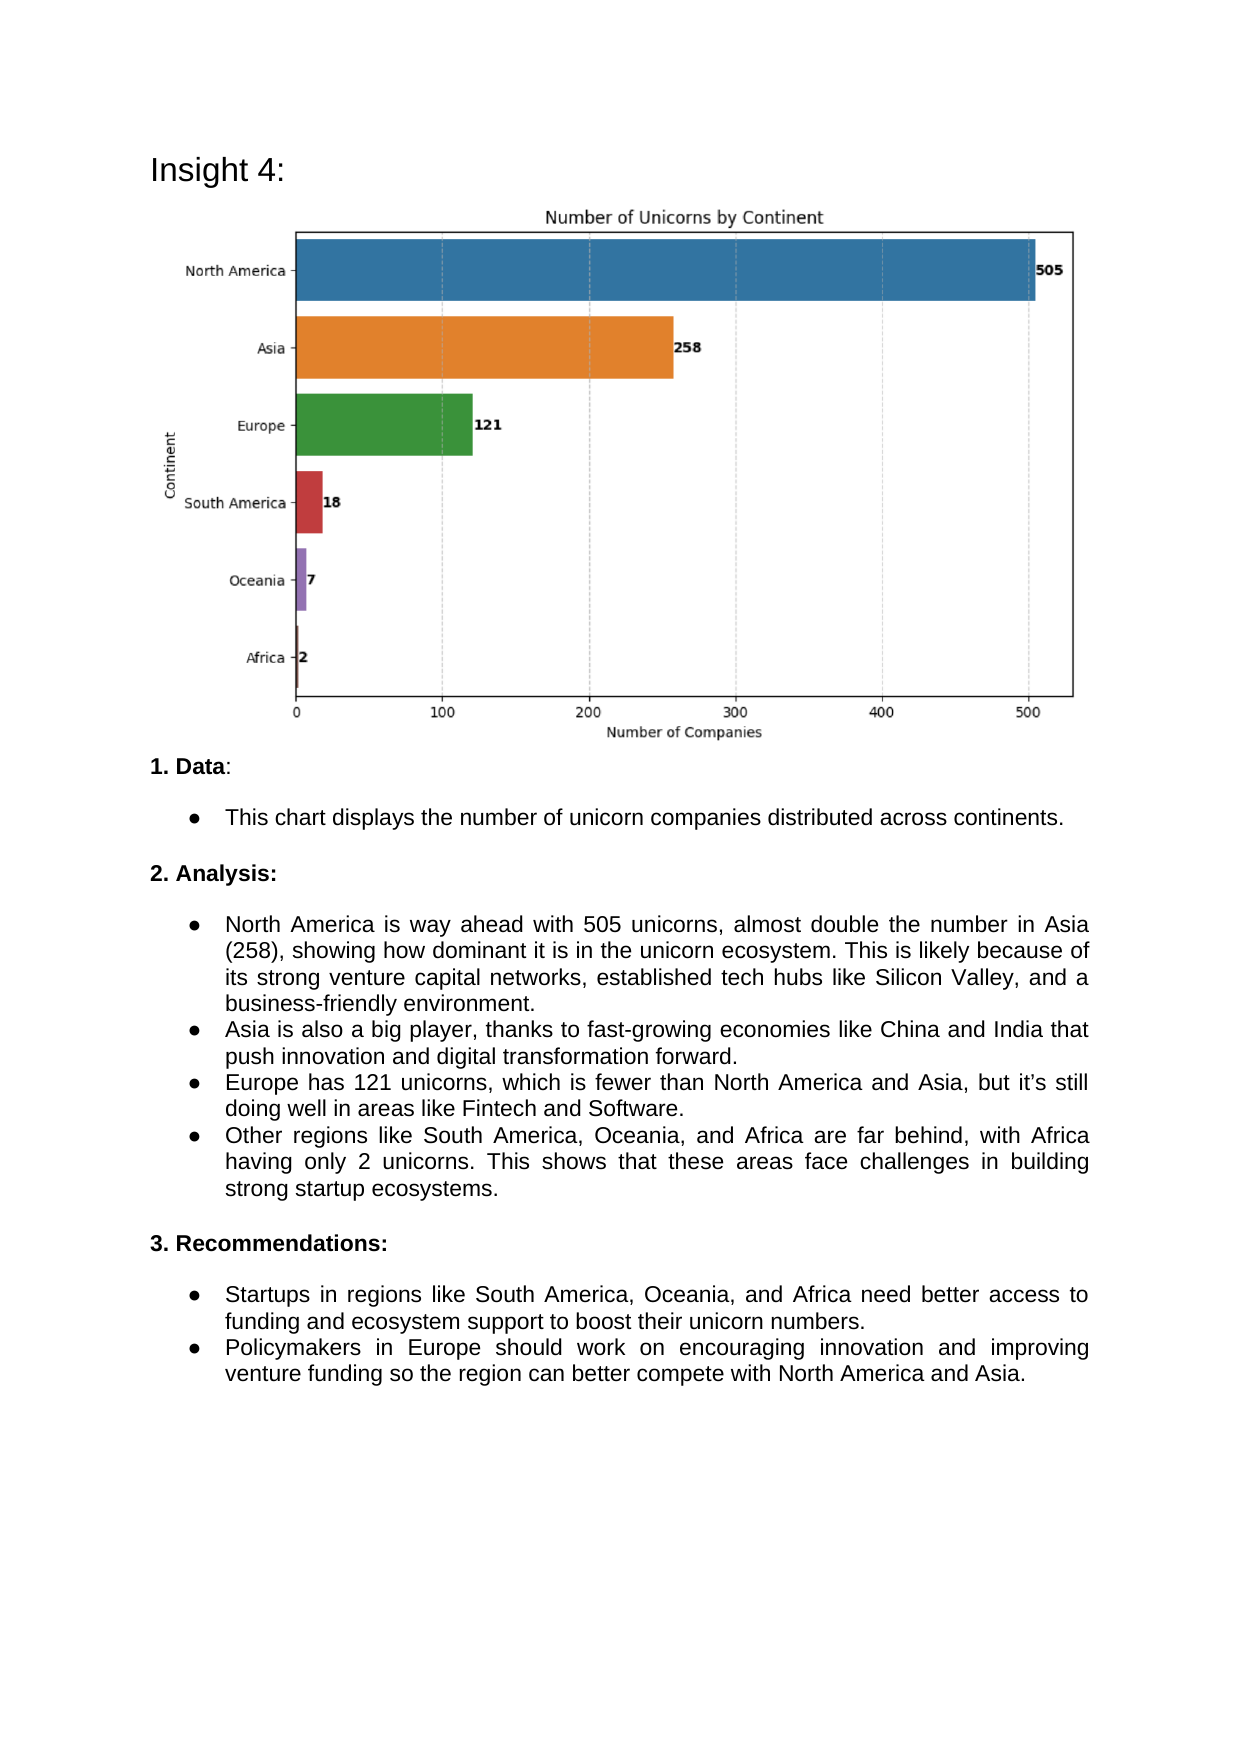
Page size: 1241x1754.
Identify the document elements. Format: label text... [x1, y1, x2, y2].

list Policymakers in Europe should work on encouraging innovation and improving venture funding so the region can better compete with North America and Asia. [187, 1334, 1090, 1387]
list North America is way ahead with 505 unicorns, almost double the number in Asia (258), showing how dominant it is in the unicorn ecosystem. This is likely because of its strong venture capital networks, established tech hubs like Silicon Valley, and a business-friendly environment. [187, 911, 1090, 1016]
list Other regions like South America, Oceania, and Africa are far behind, with Africa having only 2 unicorns. This shows that these areas face challenges in building strong startup ecosystems. [187, 1122, 1090, 1201]
list This chart displays the number of unicorn companies distributed across continents. [187, 804, 1090, 830]
list Asia is also a big player, thanks to fast-growing economies like China and India that push innovation and digital transformation forward. [187, 1016, 1090, 1069]
list Europe has 121 unicorns, which is fewer than North America and Asia, but it’s still doing well in areas like Fintech and Software. [187, 1069, 1090, 1122]
text 2. Analysis: [150, 859, 1090, 886]
text 3. Recommendations: [150, 1230, 1090, 1256]
list Startups in regions like South America, Oceania, and Africa need better access to funding and ecosystem support to boost their unicorn numbers. [187, 1281, 1090, 1334]
picture [150, 201, 1091, 749]
text 1. Data: [150, 753, 1090, 779]
subtitle Insight 4: [150, 150, 1090, 188]
